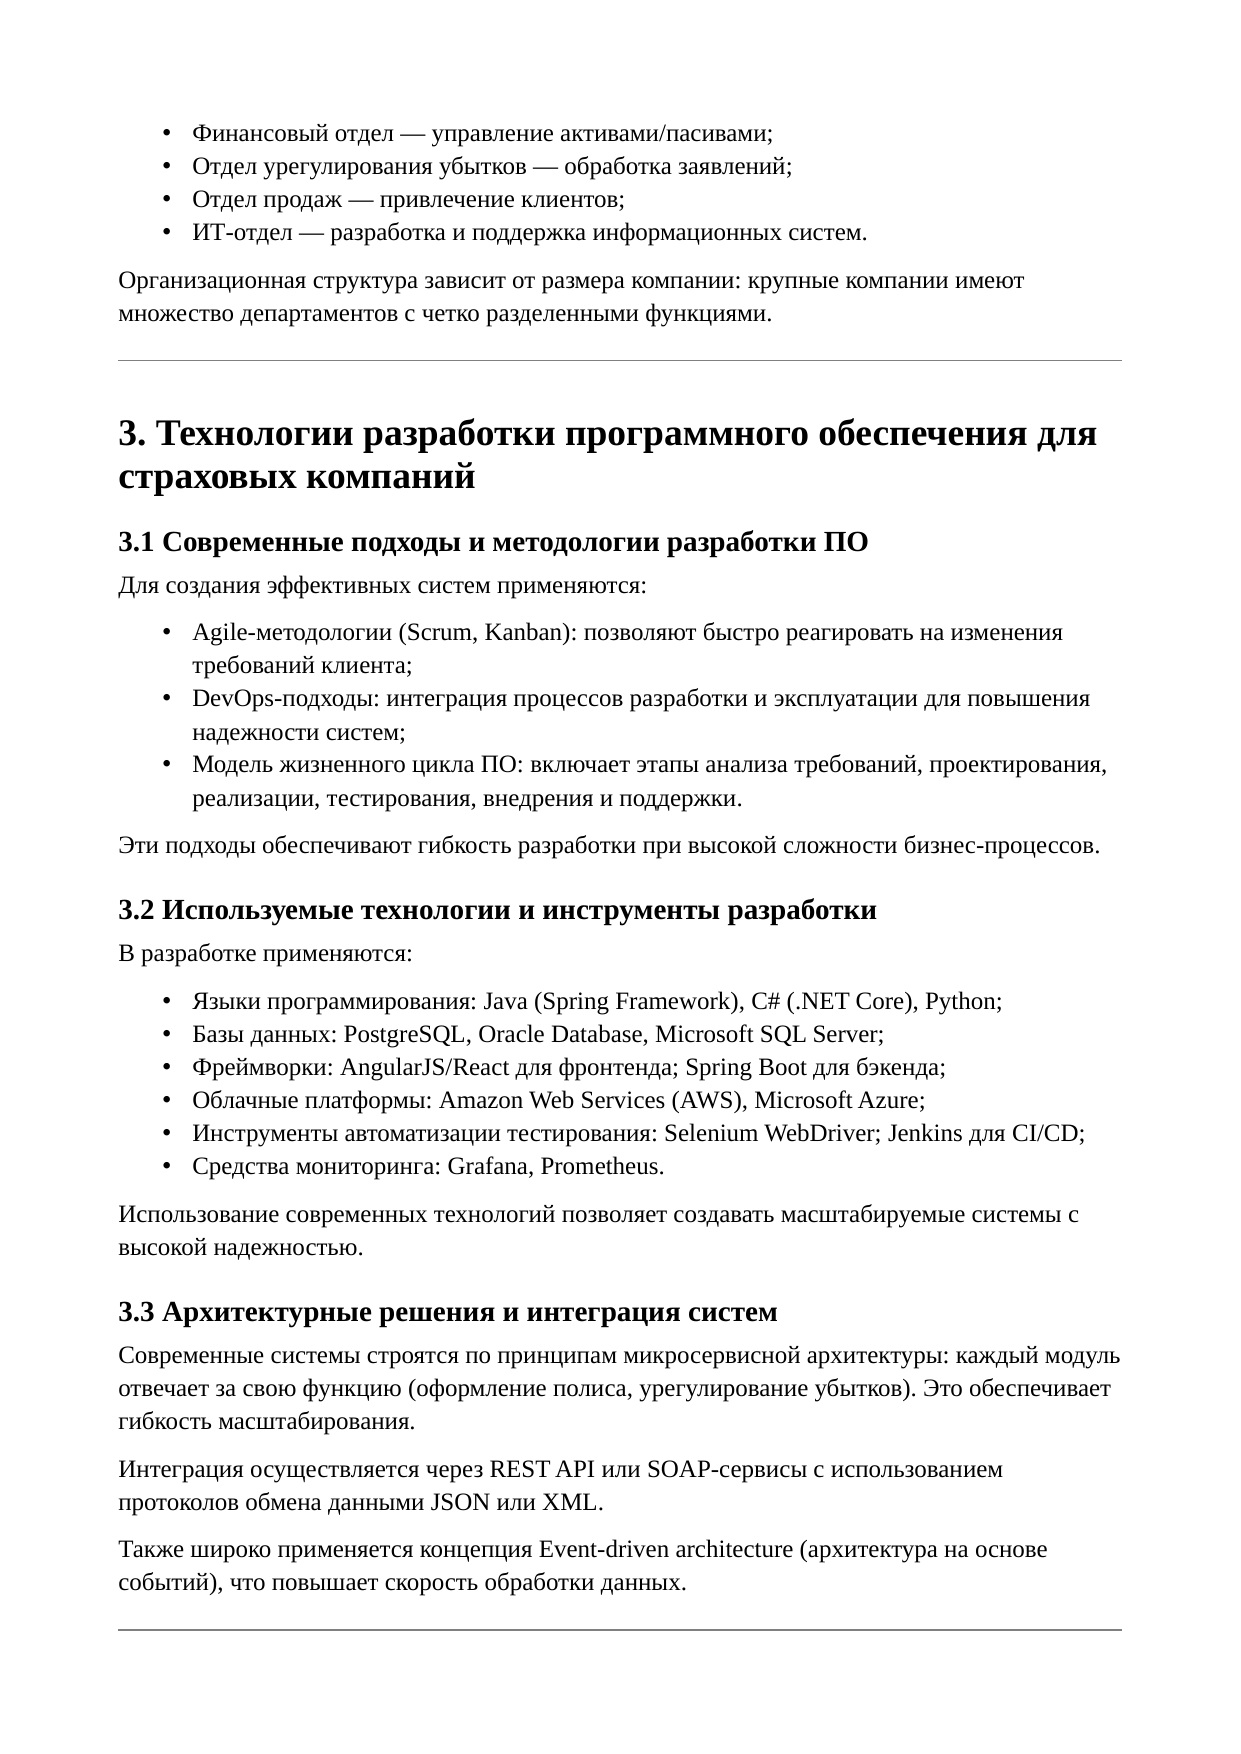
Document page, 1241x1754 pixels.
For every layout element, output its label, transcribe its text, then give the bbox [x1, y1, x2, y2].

subtitle 3.3 Архитектурные решения и интеграция систем [118, 1294, 1122, 1327]
text В разработке применяются: [118, 938, 1122, 967]
subtitle 3. Технологии разработки программного обеспечения для страховых компаний [118, 411, 1122, 497]
list Языки программирования: Java (Spring Framework), C# (.NET Core), Python; [162, 986, 1122, 1015]
text Для создания эффективных систем применяются: [118, 570, 1122, 599]
text Использование современных технологий позволяет создавать масштабируемые системы с высокой надежностью. [118, 1199, 1122, 1261]
list DevOps-подходы: интеграция процессов разработки и эксплуатации для повышения надежности систем; [162, 683, 1122, 745]
list ИТ-отдел — разработка и поддержка информационных систем. [162, 217, 1122, 246]
list Модель жизненного цикла ПО: включает этапы анализа требований, проектирования, реализации, тестирования, внедрения и поддержки. [162, 749, 1122, 811]
list Отдел урегулирования убытков — обработка заявлений; [162, 151, 1122, 180]
text Эти подходы обеспечивают гибкость разработки при высокой сложности бизнес-процессов. [118, 830, 1122, 859]
list Agile-методологии (Scrum, Kanban): позволяют быстро реагировать на изменения требований клиента; [162, 617, 1122, 679]
list Средства мониторинга: Grafana, Prometheus. [162, 1151, 1122, 1180]
list Финансовый отдел — управление активами/пасивами; [162, 118, 1122, 147]
list Облачные платформы: Amazon Web Services (AWS), Microsoft Azure; [162, 1085, 1122, 1114]
text Современные системы строятся по принципам микросервисной архитектуры: каждый модуль отвечает за свою функцию (оформление полиса, урегулирование убытков). Это обеспечивает гибкость масштабирования. [118, 1340, 1122, 1435]
list Фреймворки: AngularJS/React для фронтенда; Spring Boot для бэкенда; [162, 1052, 1122, 1081]
list Инструменты автоматизации тестирования: Selenium WebDriver; Jenkins для CI/CD; [162, 1118, 1122, 1147]
subtitle 3.2 Используемые технологии и инструменты разработки [118, 892, 1122, 926]
text Организационная структура зависит от размера компании: крупные компании имеют множество департаментов с четко разделенными функциями. [118, 265, 1122, 327]
list Базы данных: PostgreSQL, Oracle Database, Microsoft SQL Server; [162, 1019, 1122, 1048]
text Интеграция осуществляется через REST API или SOAP-сервисы с использованием протоколов обмена данными JSON или XML. [118, 1454, 1122, 1515]
subtitle 3.1 Современные подходы и методологии разработки ПО [118, 524, 1122, 557]
list Отдел продаж — привлечение клиентов; [162, 184, 1122, 213]
text Также широко применяется концепция Event-driven architecture (архитектура на основе событий), что повышает скорость обработки данных. [118, 1534, 1122, 1596]
